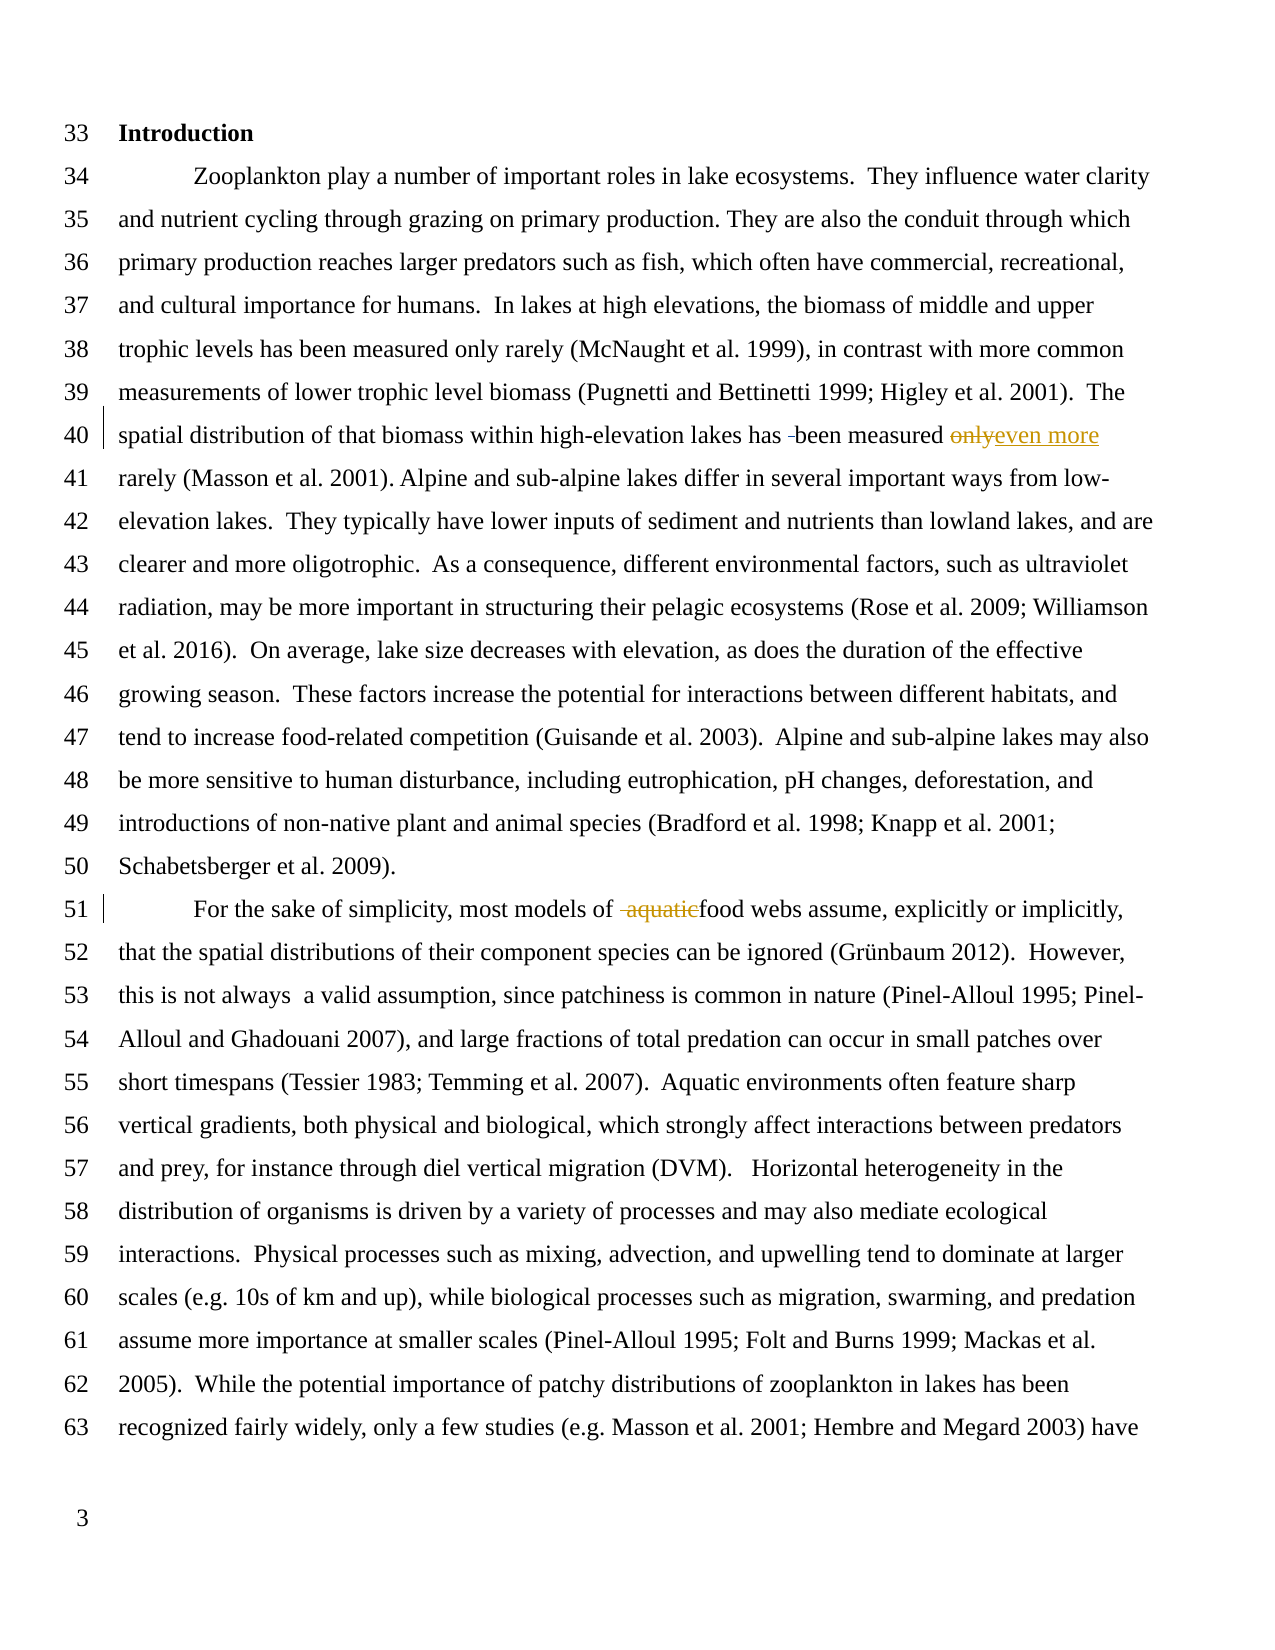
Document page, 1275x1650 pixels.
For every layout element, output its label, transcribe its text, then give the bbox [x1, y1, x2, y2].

text For the sake of simplicity, most models of food webs assume, explicitly or implicitly, that the spatial distributions of their component species can be ignored (Grünbaum 2012)⁠. However, this is not always a valid assumption, since patchiness is common in nature (Pinel-Alloul 1995; Pinel-Alloul and Ghadouani 2007)⁠, and large fractions of total predation can occur in small patches over short timespans (Tessier 1983; Temming et al. 2007)⁠. Aquatic environments often feature sharp vertical gradients, both physical and biological, which strongly affect interactions between predators and prey, for instance through diel vertical migration (DVM). Horizontal heterogeneity in the distribution of organisms is driven by a variety of processes and may also mediate ecological interactions. Physical processes such as mixing, advection, and upwelling tend to dominate at larger scales (e.g. 10s of km and up), while biological processes such as migration, swarming, and predation assume more importance at smaller scales (Pinel-Alloul 1995; Folt and Burns 1999; Mackas et al. 2005)⁠. While the potential importance of patchy distributions of zooplankton in lakes has been recognized fairly widely, only a few studies (e.g. Masson et al. 2001; Hembre and Megard 2003)⁠ have [118, 894, 1157, 1441]
text Introduction [118, 118, 1157, 147]
text Zooplankton play a number of important roles in lake ecosystems. They influence water clarity and nutrient cycling through grazing on primary production. They are also the conduit through which primary production reaches larger predators such as fish, which often have commercial, recreational, and cultural importance for humans. In lakes at high elevations, the biomass of middle and upper trophic levels has been measured only rarely (McNaught et al. 1999)⁠, in contrast with more common measurements of lower trophic level biomass (Pugnetti and Bettinetti 1999; Higley et al. 2001)⁠. The spatial distribution of that biomass within high-elevation lakes has been measured even more rarely (Masson et al. 2001)⁠. Alpine and sub-alpine lakes differ in several important ways from low-elevation lakes. They typically have lower inputs of sediment and nutrients than lowland lakes, and are clearer and more oligotrophic. As a consequence, different environmental factors, such as ultraviolet radiation, may be more important in structuring their pelagic ecosystems (Rose et al. 2009; Williamson et al. 2016)⁠. On average, lake size decreases with elevation, as does the duration of the effective growing season. These factors increase the potential for interactions between different habitats, and tend to increase food-related competition (Guisande et al. 2003)⁠. Alpine and sub-alpine lakes may also be more sensitive to human disturbance, including eutrophication, pH changes, deforestation, and introductions of non-native plant and animal species (Bradford et al. 1998; Knapp et al. 2001; Schabetsberger et al. 2009)⁠. [118, 161, 1157, 880]
